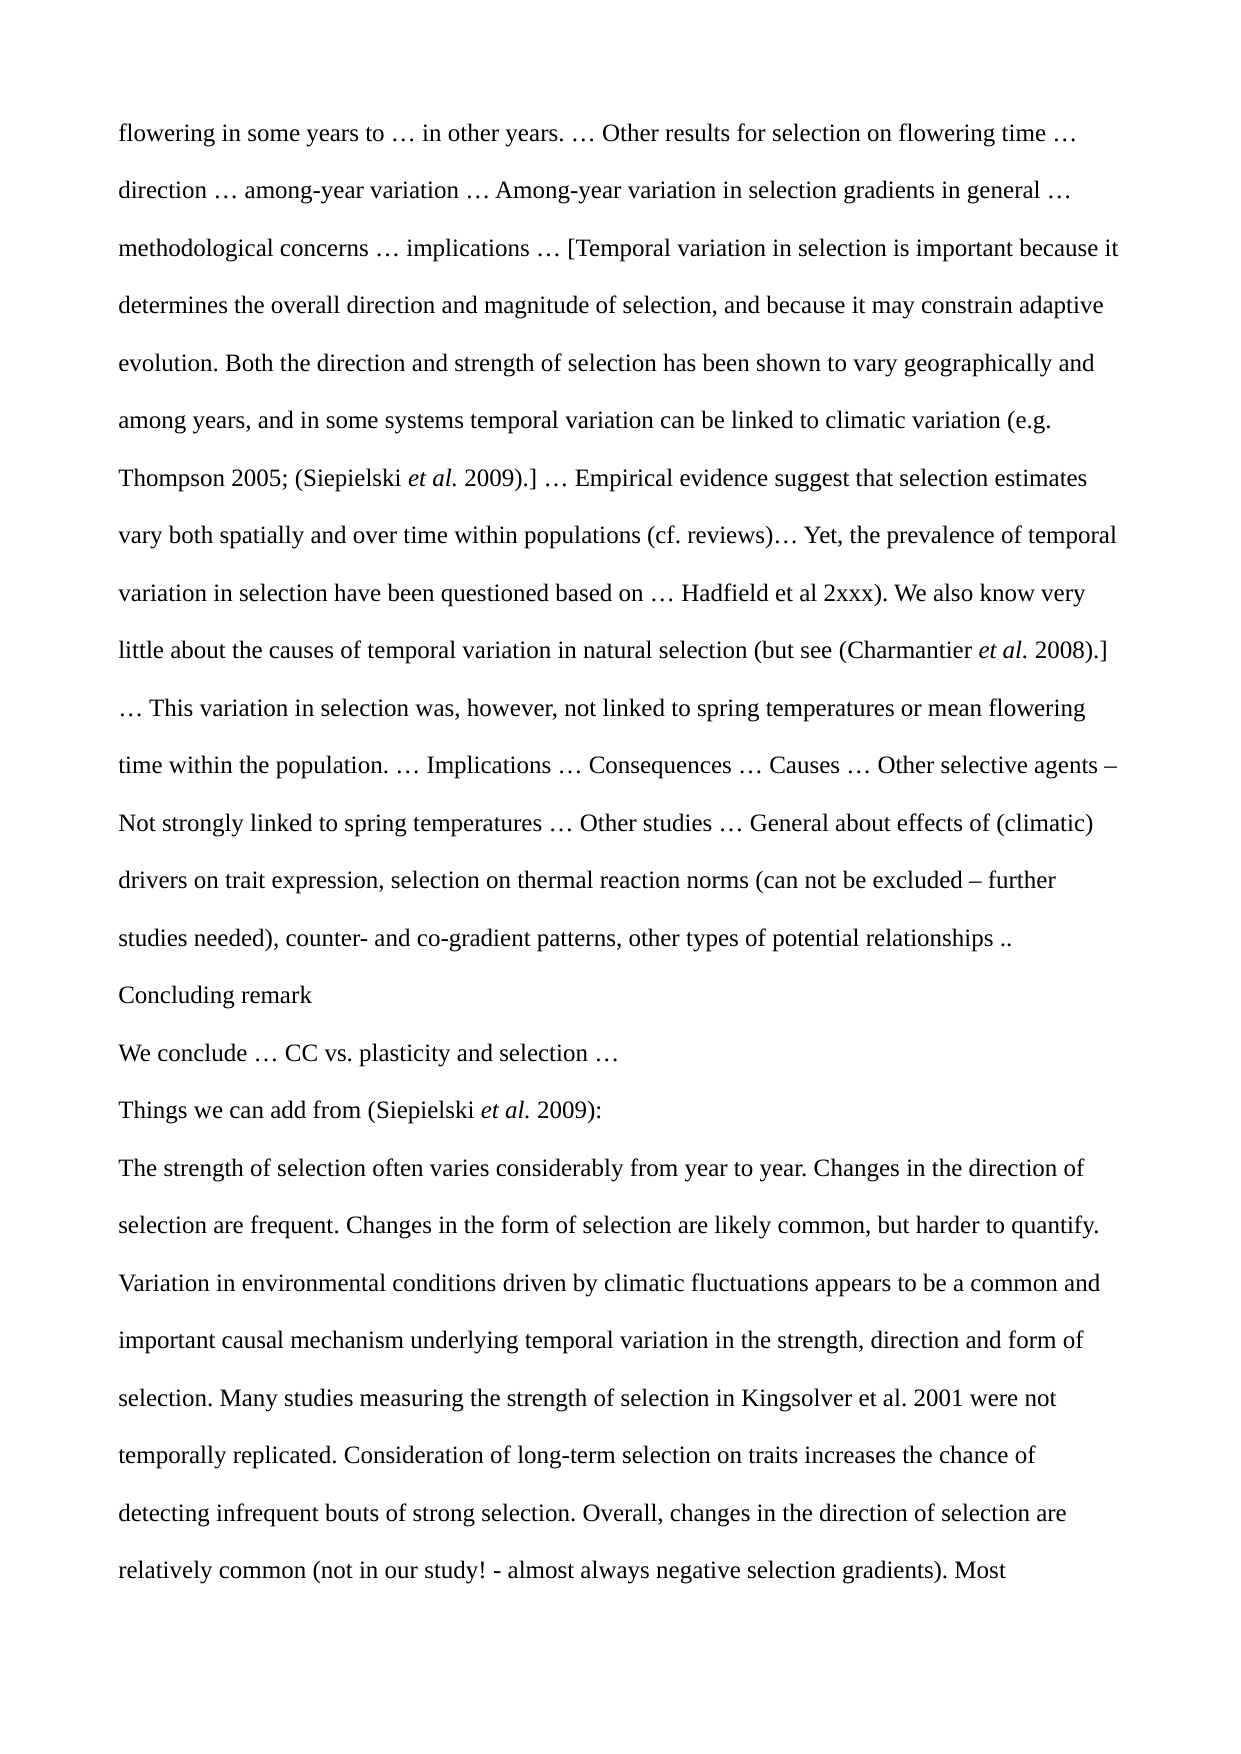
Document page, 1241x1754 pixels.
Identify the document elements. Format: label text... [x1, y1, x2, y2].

text flowering in some years to … in other years. … Other results for selection on flowering time … direction … among-year variation … Among-year variation in selection gradients in general … methodological concerns … implications … [Temporal variation in selection is important because it determines the overall direction and magnitude of selection, and because it may constrain adaptive evolution. Both the direction and strength of selection has been shown to vary geographically and among years, and in some systems temporal variation can be linked to climatic variation (e.g. Thompson 2005; (Siepielski et al. 2009).] … Empirical evidence suggest that selection estimates vary both spatially and over time within populations (cf. reviews)… Yet, the prevalence of temporal variation in selection have been questioned based on … Hadfield et al 2xxx). We also know very little about the causes of temporal variation in natural selection (but see (Charmantier et al. 2008).] [118, 118, 1122, 664]
text We conclude … CC vs. plasticity and selection … [118, 1038, 1122, 1067]
text … This variation in selection was, however, not linked to spring temperatures or mean flowering time within the population. … Implications … Consequences … Causes … Other selective agents – Not strongly linked to spring temperatures … Other studies … General about effects of (climatic) drivers on trait expression, selection on thermal reaction norms (can not be excluded – further studies needed), counter- and co-gradient patterns, other types of potential relationships .. Concluding remark [118, 693, 1122, 1009]
text The strength of selection often varies considerably from year to year. Changes in the direction of selection are frequent. Changes in the form of selection are likely common, but harder to quantify. Variation in environmental conditions driven by climatic fluctuations appears to be a common and important causal mechanism underlying temporal variation in the strength, direction and form of selection. Many studies measuring the strength of selection in Kingsolver et al. 2001 were not temporally replicated. Consideration of long-term selection on traits increases the chance of detecting infrequent bouts of strong selection. Overall, changes in the direction of selection are relatively common (not in our study! - almost always negative selection gradients). Most [118, 1153, 1122, 1584]
text Things we can add from (Siepielski et al. 2009): [118, 1096, 1122, 1124]
